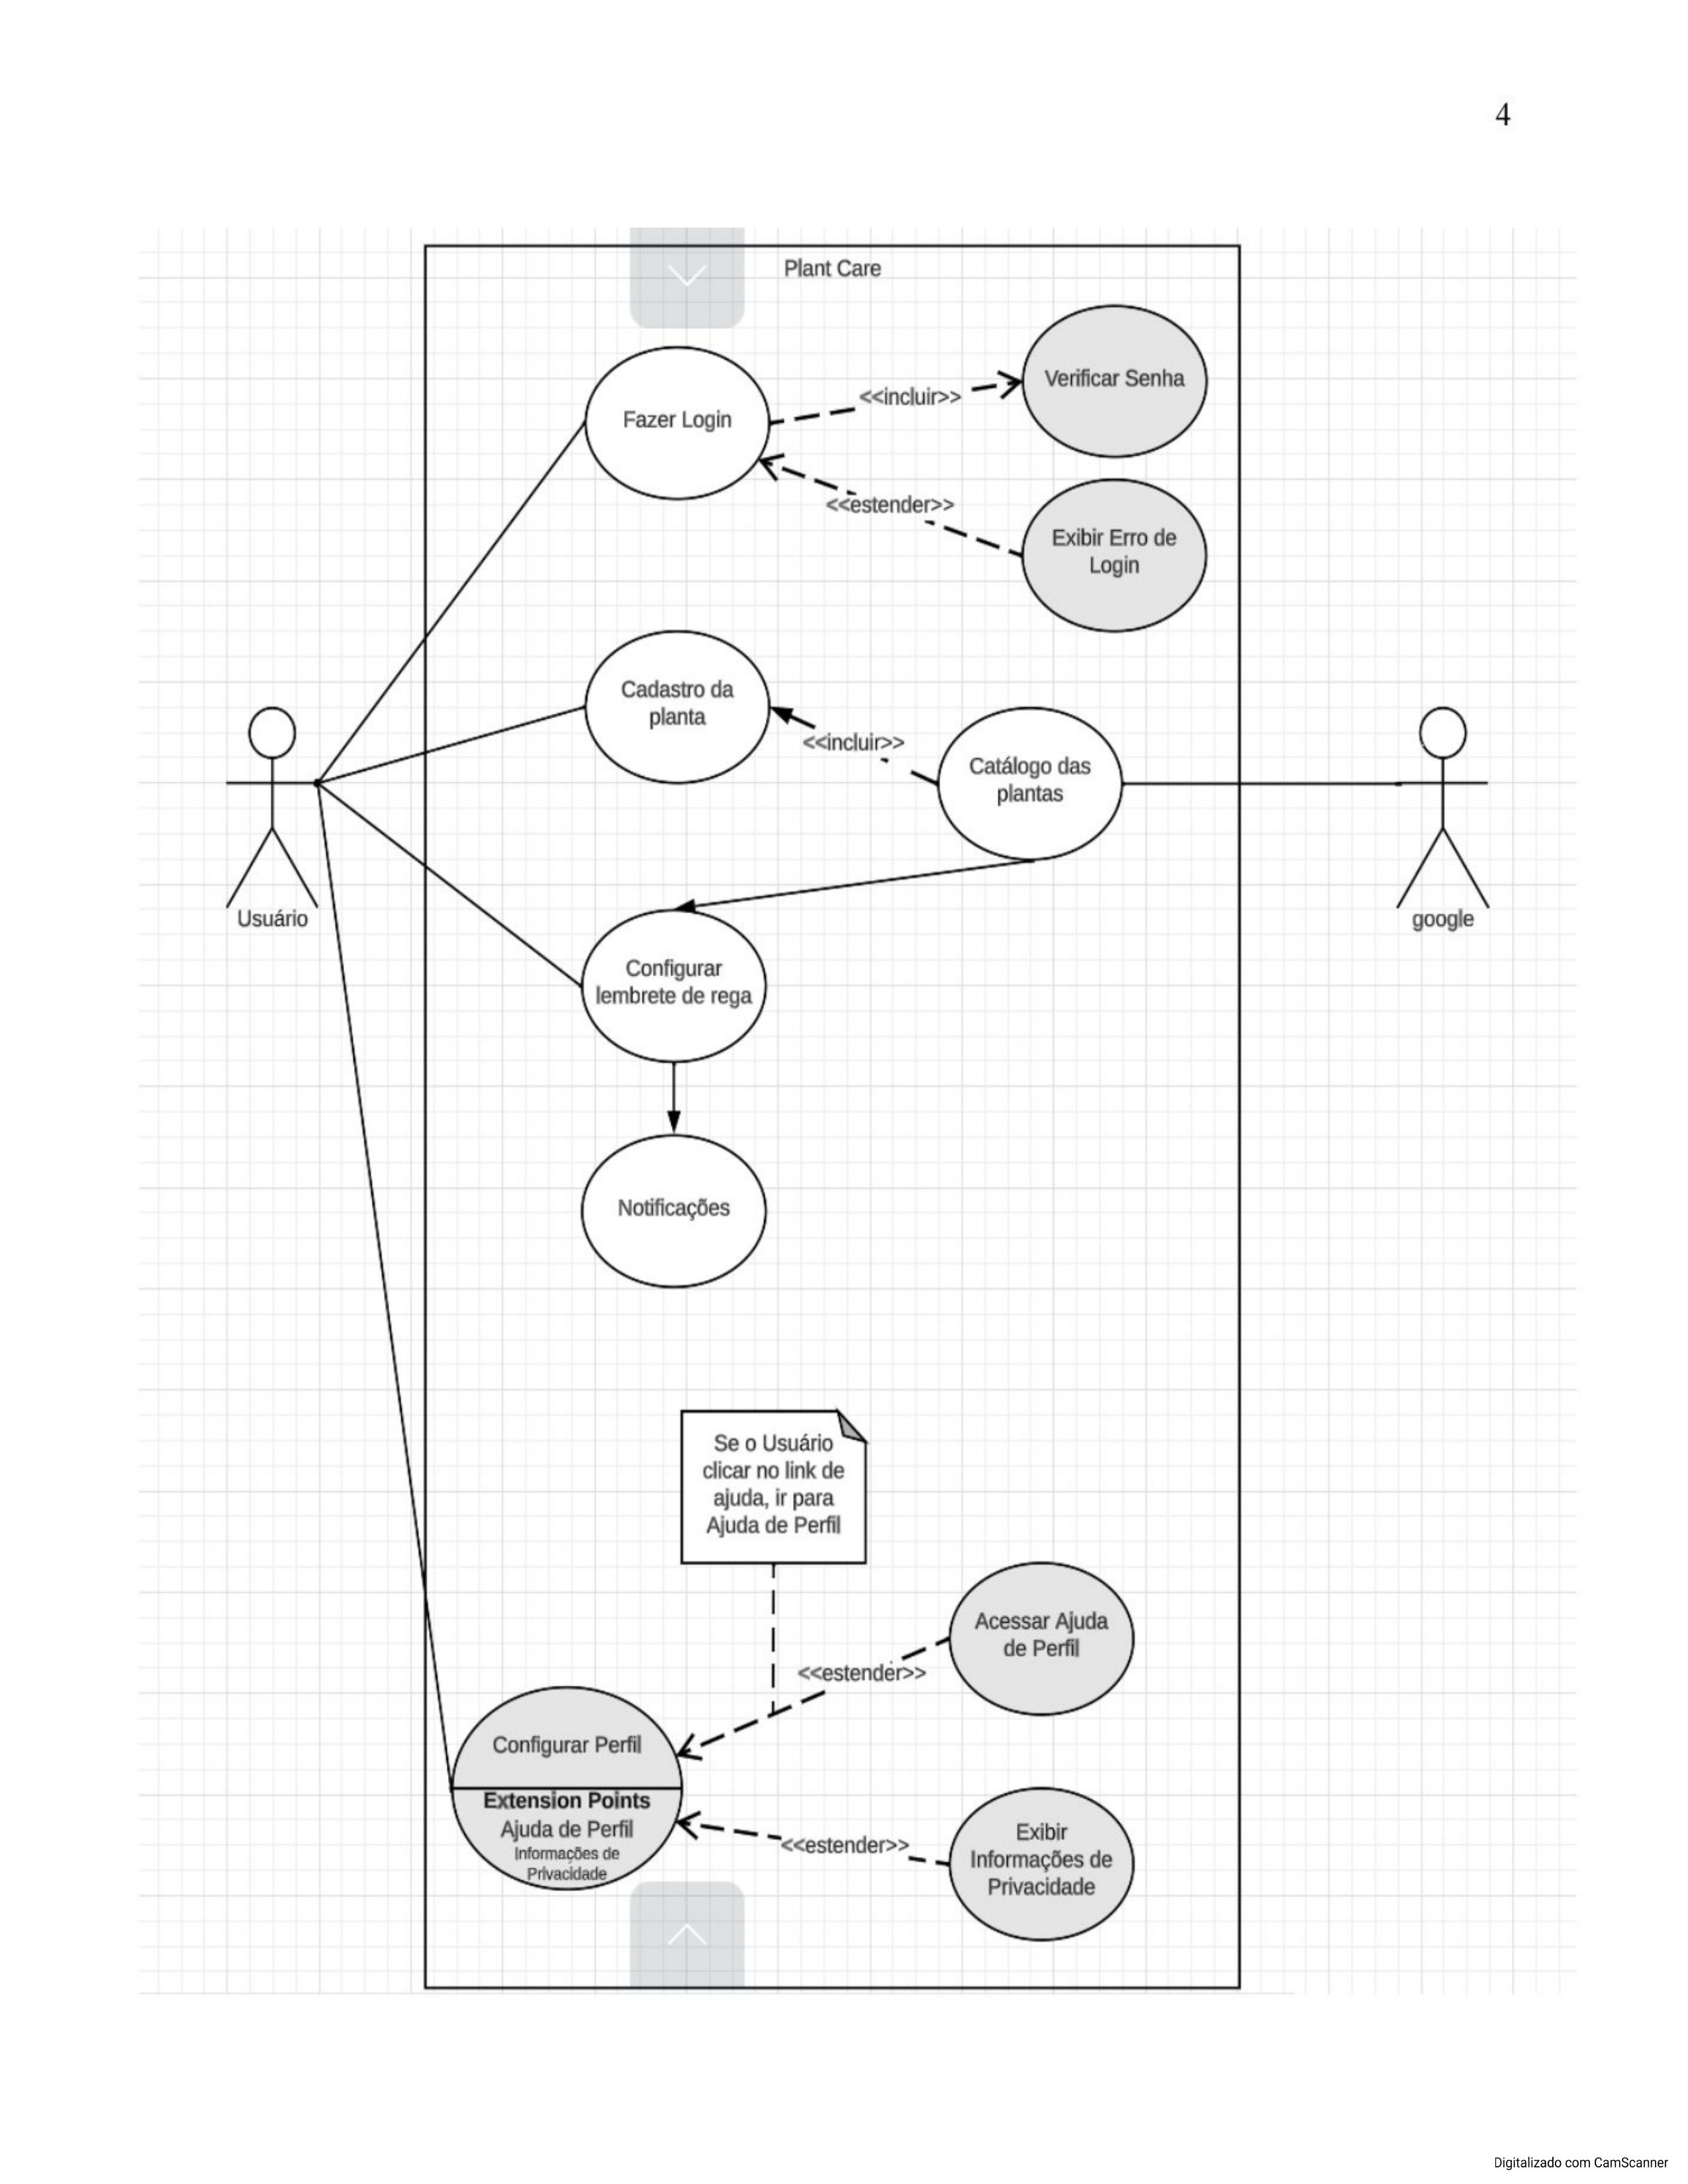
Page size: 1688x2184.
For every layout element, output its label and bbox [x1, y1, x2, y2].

picture [136, 95, 1583, 1998]
picture [1495, 2156, 1668, 2170]
